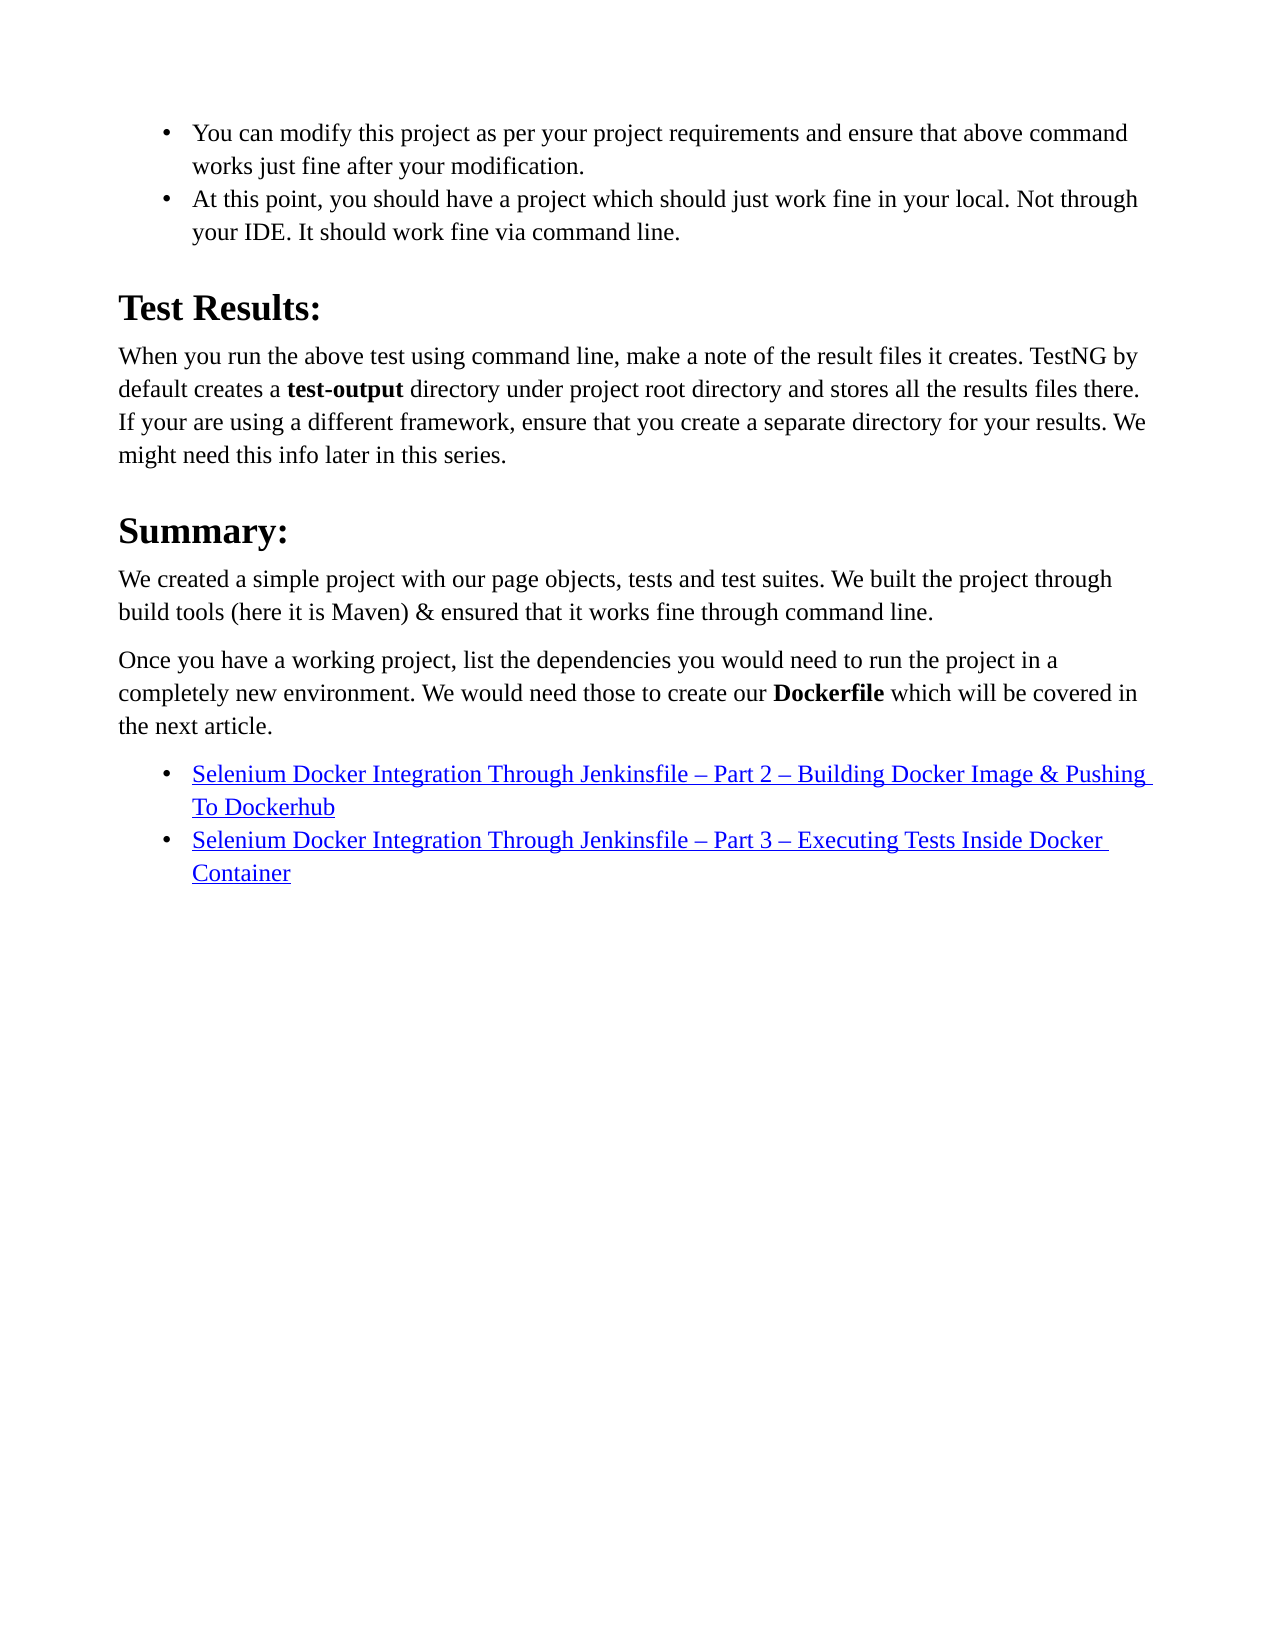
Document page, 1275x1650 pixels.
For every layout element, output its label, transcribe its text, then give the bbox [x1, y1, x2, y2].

text Once you have a working project, list the dependencies you would need to run the project in a completely new environment. We would need those to create our Dockerfile which will be covered in the next article. [118, 645, 1157, 740]
list You can modify this project as per your project requirements and ensure that above command works just fine after your modification. [162, 118, 1157, 180]
subtitle Summary: [118, 509, 1157, 552]
list Selenium Docker Integration Through Jenkinsfile – Part 2 – Building Docker Image & Pushing To Dockerhub [162, 759, 1157, 820]
text When you run the above test using command line, make a note of the result files it creates. TestNG by default creates a test-output directory under project root directory and stores all the results files there. If your are using a different framework, ensure that you create a separate directory for your results. We might need this info later in this series. [118, 341, 1157, 469]
list At this point, you should have a project which should just work fine in your local. Not through your IDE. It should work fine via command line. [162, 184, 1157, 246]
text We created a simple project with our page objects, tests and test suites. We built the project through build tools (here it is Maven) & ensured that it works fine through command line. [118, 564, 1157, 626]
list Selenium Docker Integration Through Jenkinsfile – Part 3 – Executing Tests Inside Docker Container [162, 825, 1157, 886]
subtitle Test Results: [118, 286, 1157, 329]
